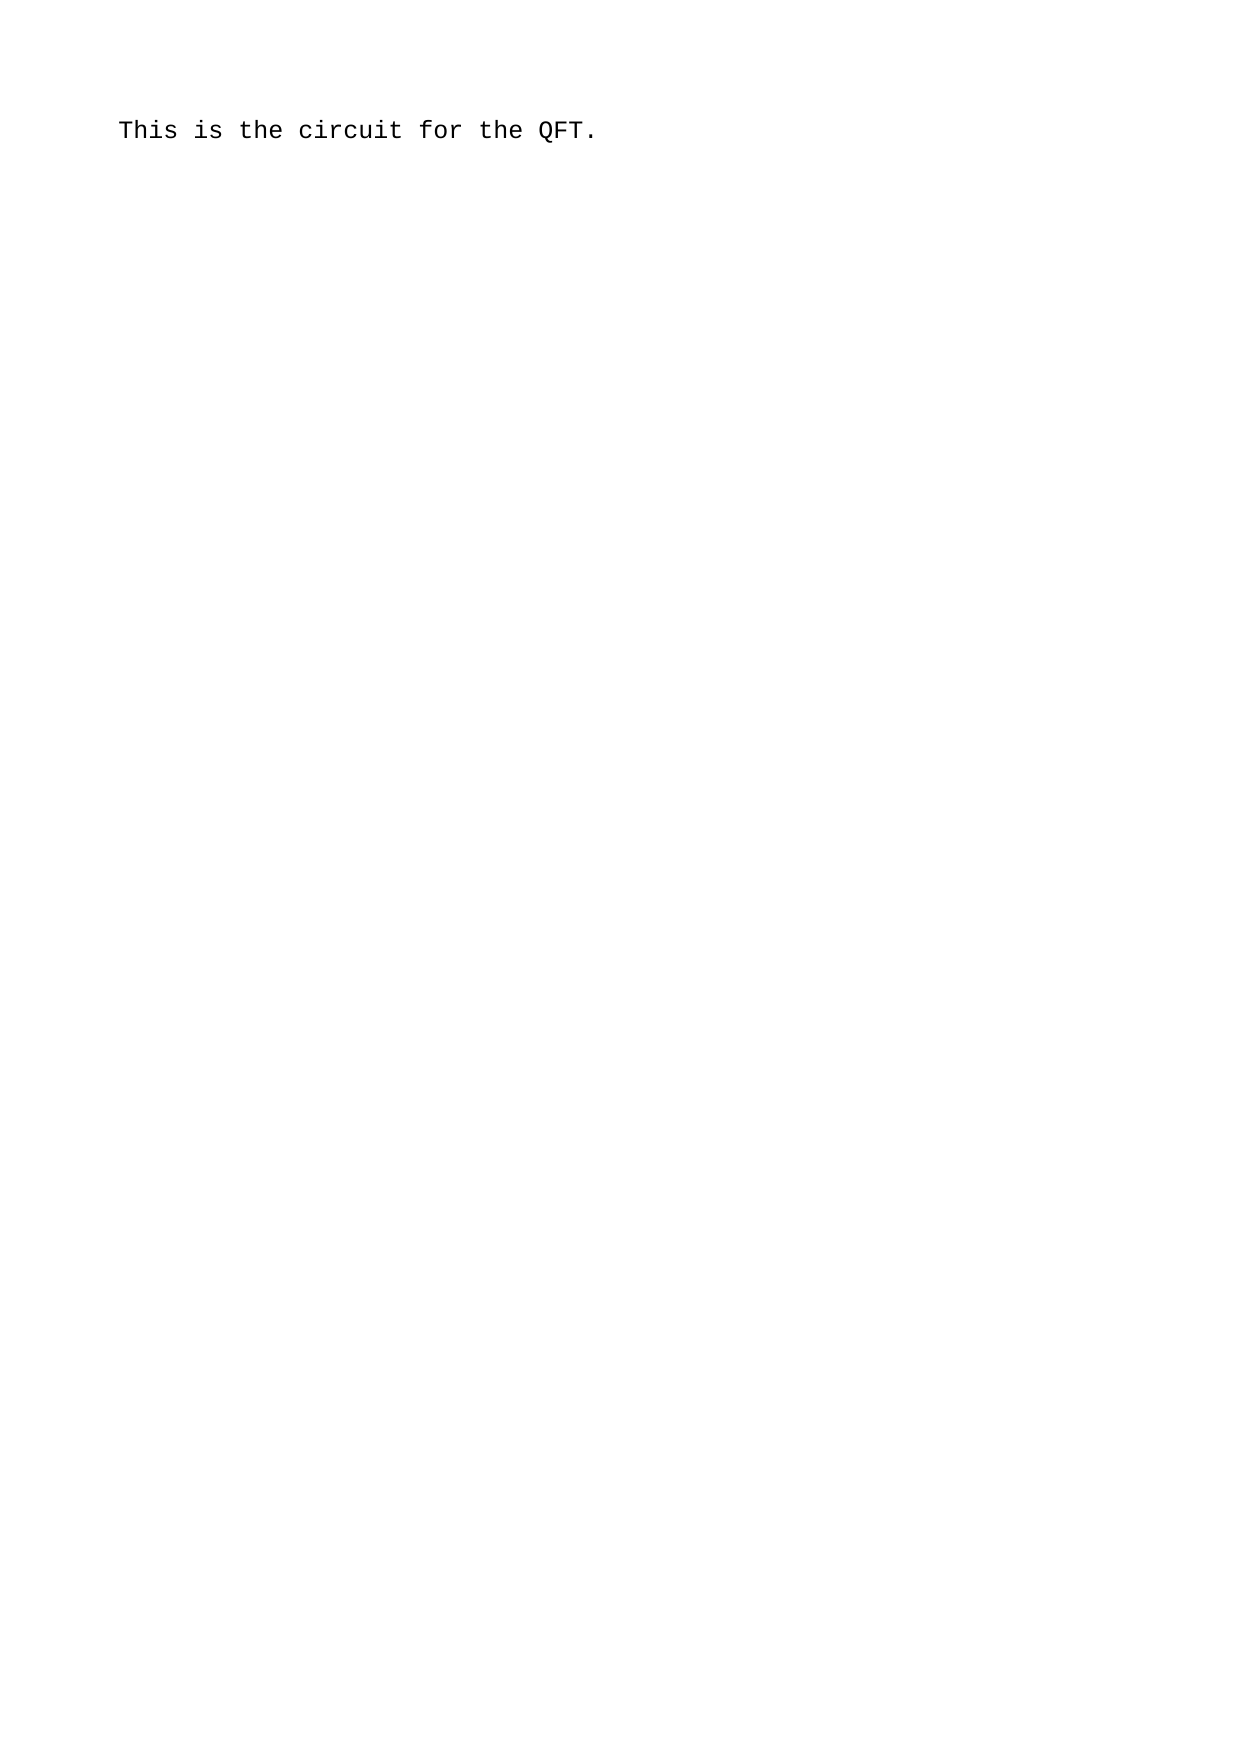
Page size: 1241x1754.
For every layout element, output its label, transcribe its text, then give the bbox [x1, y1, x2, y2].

text This is the circuit for the QFT. [118, 118, 1122, 146]
